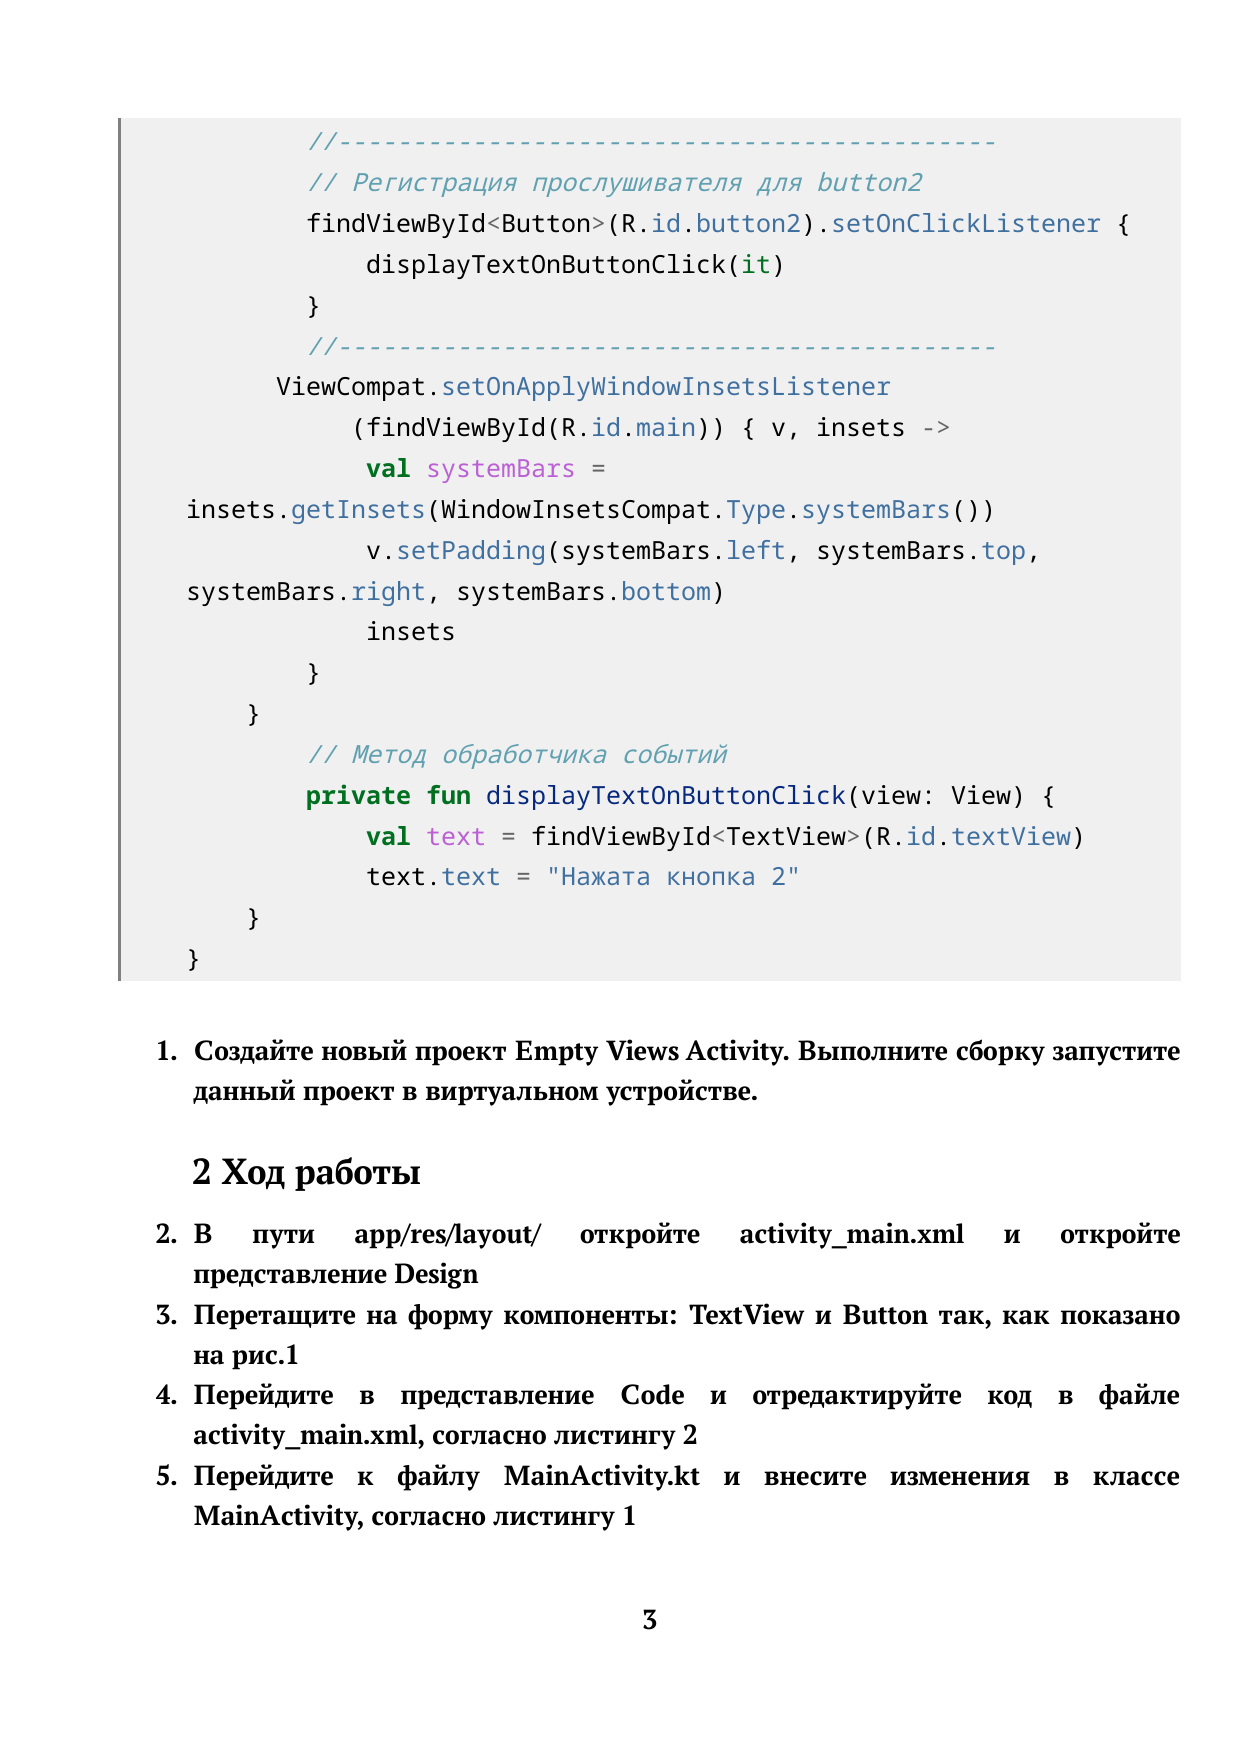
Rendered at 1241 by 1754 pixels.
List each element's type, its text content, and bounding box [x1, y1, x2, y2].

text ViewCompat.setOnApplyWindowInsetsListener [121, 363, 1181, 403]
text v.setPadding(systemBars.left, systemBars.top, systemBars.right, systemBars.bottom) [121, 526, 1181, 607]
subtitle 2 Ход работы [192, 1149, 1181, 1193]
text findViewById<Button>(R.id.button2).setOnClickListener { [121, 200, 1181, 240]
text text.text = "Нажата кнопка 2" [121, 853, 1181, 893]
text (findViewById(R.id.main)) { v, insets -> [121, 404, 1181, 444]
text } [121, 935, 1181, 981]
text // Метод обработчика событий [121, 731, 1181, 771]
list Перейдите в представление Code и отредактируйте код в файле activity_main.xml, согласно листингу 2 [156, 1377, 1181, 1451]
list Перейдите к файлу MainActivity.kt и внесите изменения в классе MainActivity, согласно листингу 1 [156, 1458, 1181, 1531]
text } [121, 894, 1181, 934]
text } [121, 690, 1181, 730]
text private fun displayTextOnButtonClick(view: View) { [121, 771, 1181, 811]
text displayTextOnButtonClick(it) [121, 241, 1181, 281]
text } [121, 281, 1181, 321]
list Перетащите на форму компоненты: TextView и Button так, как показано на рис.1 [156, 1297, 1181, 1371]
text //-------------------------------------------- [121, 118, 1181, 158]
list В пути app/res/layout/ откройте activity_main.xml и откройте представление Design [156, 1216, 1181, 1290]
text // Регистрация прослушивателя для button2 [121, 159, 1181, 199]
text //-------------------------------------------- [121, 322, 1181, 362]
text } [121, 649, 1181, 689]
list Создайте новый проект Empty Views Activity. Выполните сборку запустите данный проект в виртуальном устройстве. [156, 1033, 1181, 1107]
text insets [121, 608, 1181, 648]
text val text = findViewById<TextView>(R.id.textView) [121, 812, 1181, 852]
text val systemBars = insets.getInsets(WindowInsetsCompat.Type.systemBars()) [121, 445, 1181, 526]
